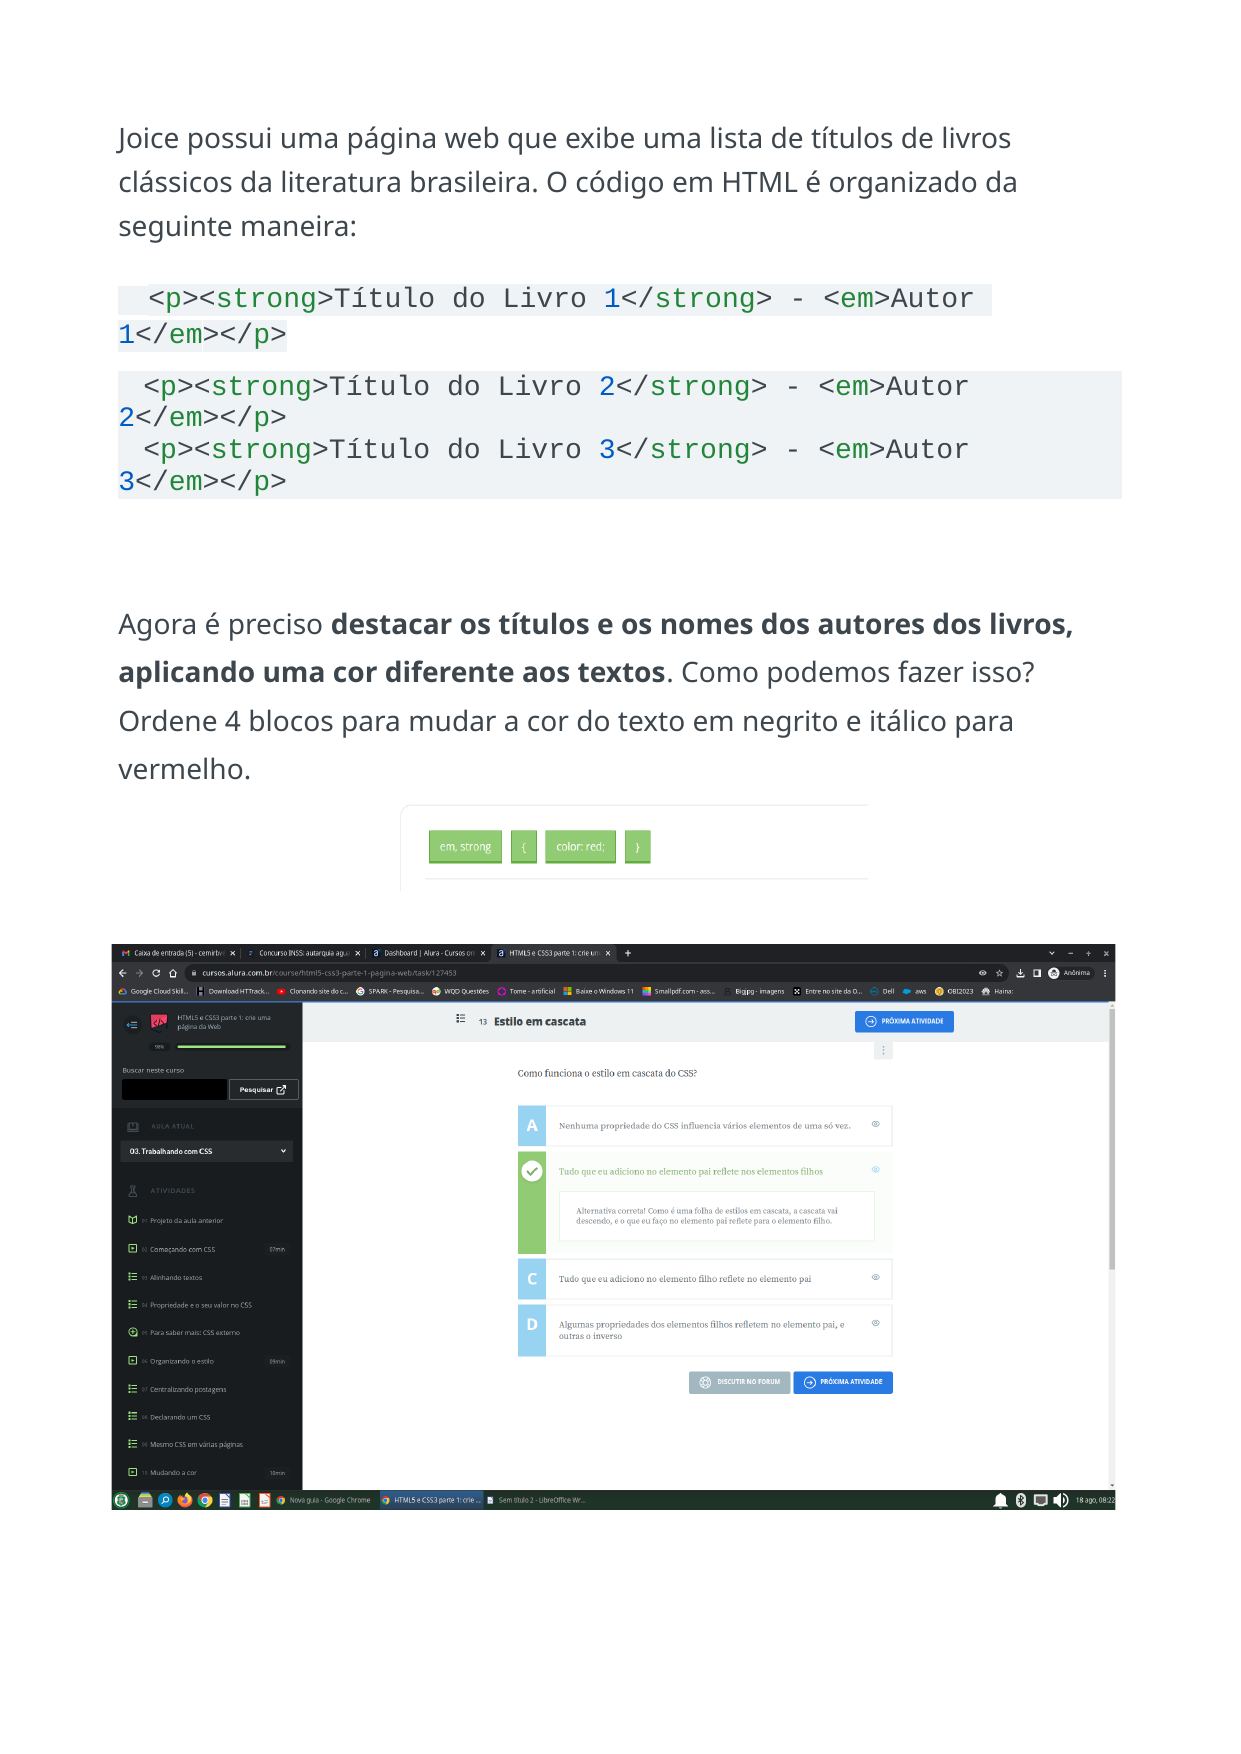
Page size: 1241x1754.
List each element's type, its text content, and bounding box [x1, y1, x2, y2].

text <p><strong>Título do Livro 2</strong> - <em>Autor 2</em></p> [118, 371, 1122, 435]
text Agora é preciso destacar os títulos e os nomes dos autores dos livros, aplicando uma cor diferente aos textos. Como podemos fazer isso? [118, 594, 1122, 691]
text Joice possui uma página web que exibe uma lista de títulos de livros clássicos da literatura brasileira. O código em HTML é organizado da seguinte maneira: [118, 118, 1122, 244]
text <p><strong>Título do Livro 1</strong> - <em>Autor 1</em></p> [118, 250, 1122, 352]
picture [111, 944, 1116, 1510]
picture [488, 833, 869, 891]
text Ordene 4 blocos para mudar a cor do texto em negrito e itálico para vermelho. [118, 691, 1122, 788]
text <p><strong>Título do Livro 3</strong> - <em>Autor 3</em></p> [118, 435, 1122, 499]
